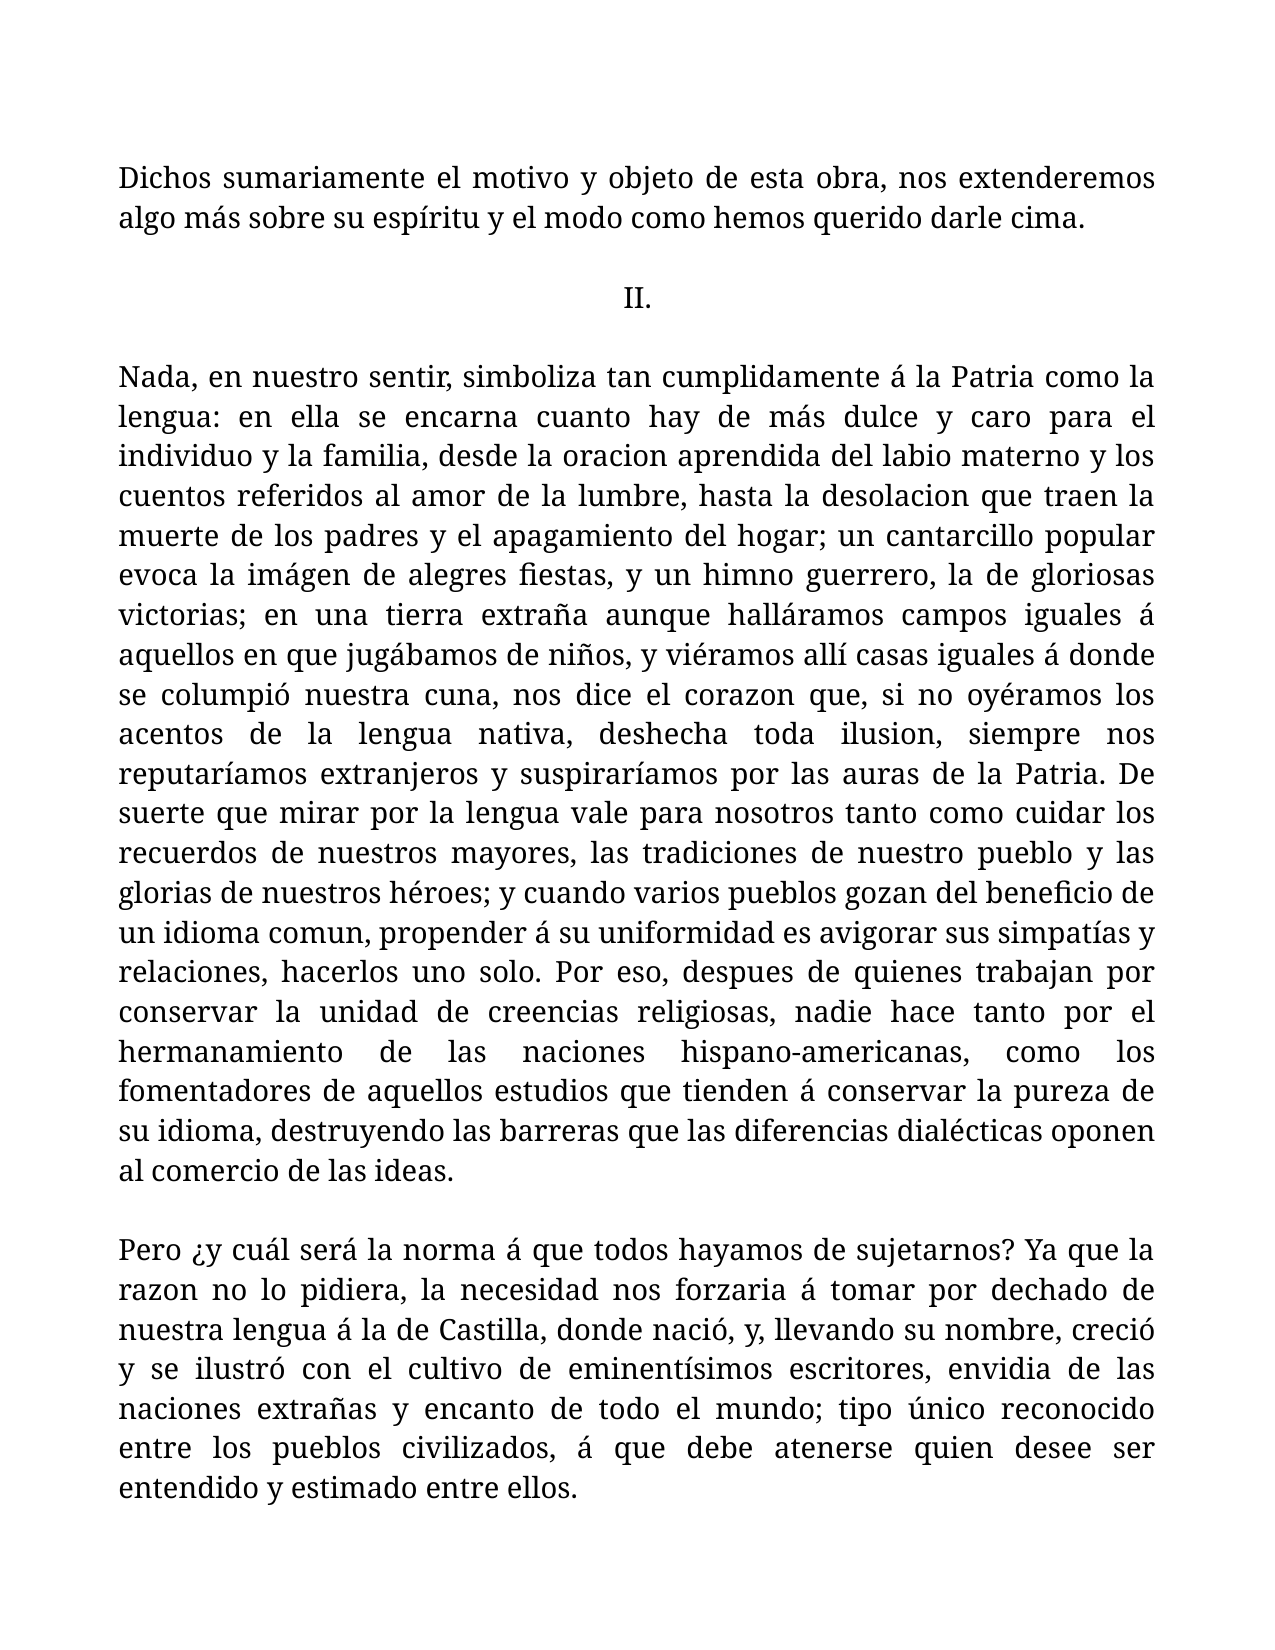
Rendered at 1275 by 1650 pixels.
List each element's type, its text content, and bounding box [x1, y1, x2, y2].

text Pero ¿y cuál será la norma á que todos hayamos de sujetarnos? Ya que la razon no lo pidiera, la necesidad nos forzaria á tomar por dechado de nuestra lengua á la de Castilla, donde nació, y, llevando su nombre, creció y se ilustró con el cultivo de eminentísimos escritores, envidia de las naciones extrañas y encanto de todo el mundo; tipo único reconocido entre los pueblos civilizados, á que debe atenerse quien desee ser entendido y estimado entre ellos. [118, 1229, 1157, 1507]
text Dichos sumariamente el motivo y objeto de esta obra, nos extenderemos algo más sobre su espíritu y el modo como hemos querido darle cima. [118, 158, 1157, 237]
text Nada, en nuestro sentir, simboliza tan cumplidamente á la Patria como la lengua: en ella se encarna cuanto hay de más dulce y caro para el individuo y la familia, desde la oracion aprendida del labio materno y los cuentos referidos al amor de la lumbre, hasta la desolacion que traen la muerte de los padres y el apagamiento del hogar; un cantarcillo popular evoca la imágen de alegres fiestas, y un himno guerrero, la de gloriosas victorias; en una tierra extraña aunque halláramos campos iguales á aquellos en que jugábamos de niños, y viéramos allí casas iguales á donde se columpió nuestra cuna, nos dice el corazon que, si no oyéramos los acentos de la lengua nativa, deshecha toda ilusion, siempre nos reputaríamos extranjeros y suspiraríamos por las auras de la Patria. De suerte que mirar por la lengua vale para nosotros tanto como cuidar los recuerdos de nuestros mayores, las tradiciones de nuestro pueblo y las glorias de nuestros héroes; y cuando varios pueblos gozan del beneficio de un idioma comun, propender á su uniformidad es avigorar sus simpatías y relaciones, hacerlos uno solo. Por eso, despues de quienes trabajan por conservar la unidad de creencias religiosas, nadie hace tanto por el hermanamiento de las naciones hispano-americanas, como los fomentadores de aquellos estudios que tienden á conservar la pureza de su idioma, destruyendo las barreras que las diferencias dialécticas oponen al comercio de las ideas. [118, 356, 1157, 1190]
text II. [118, 277, 1157, 317]
